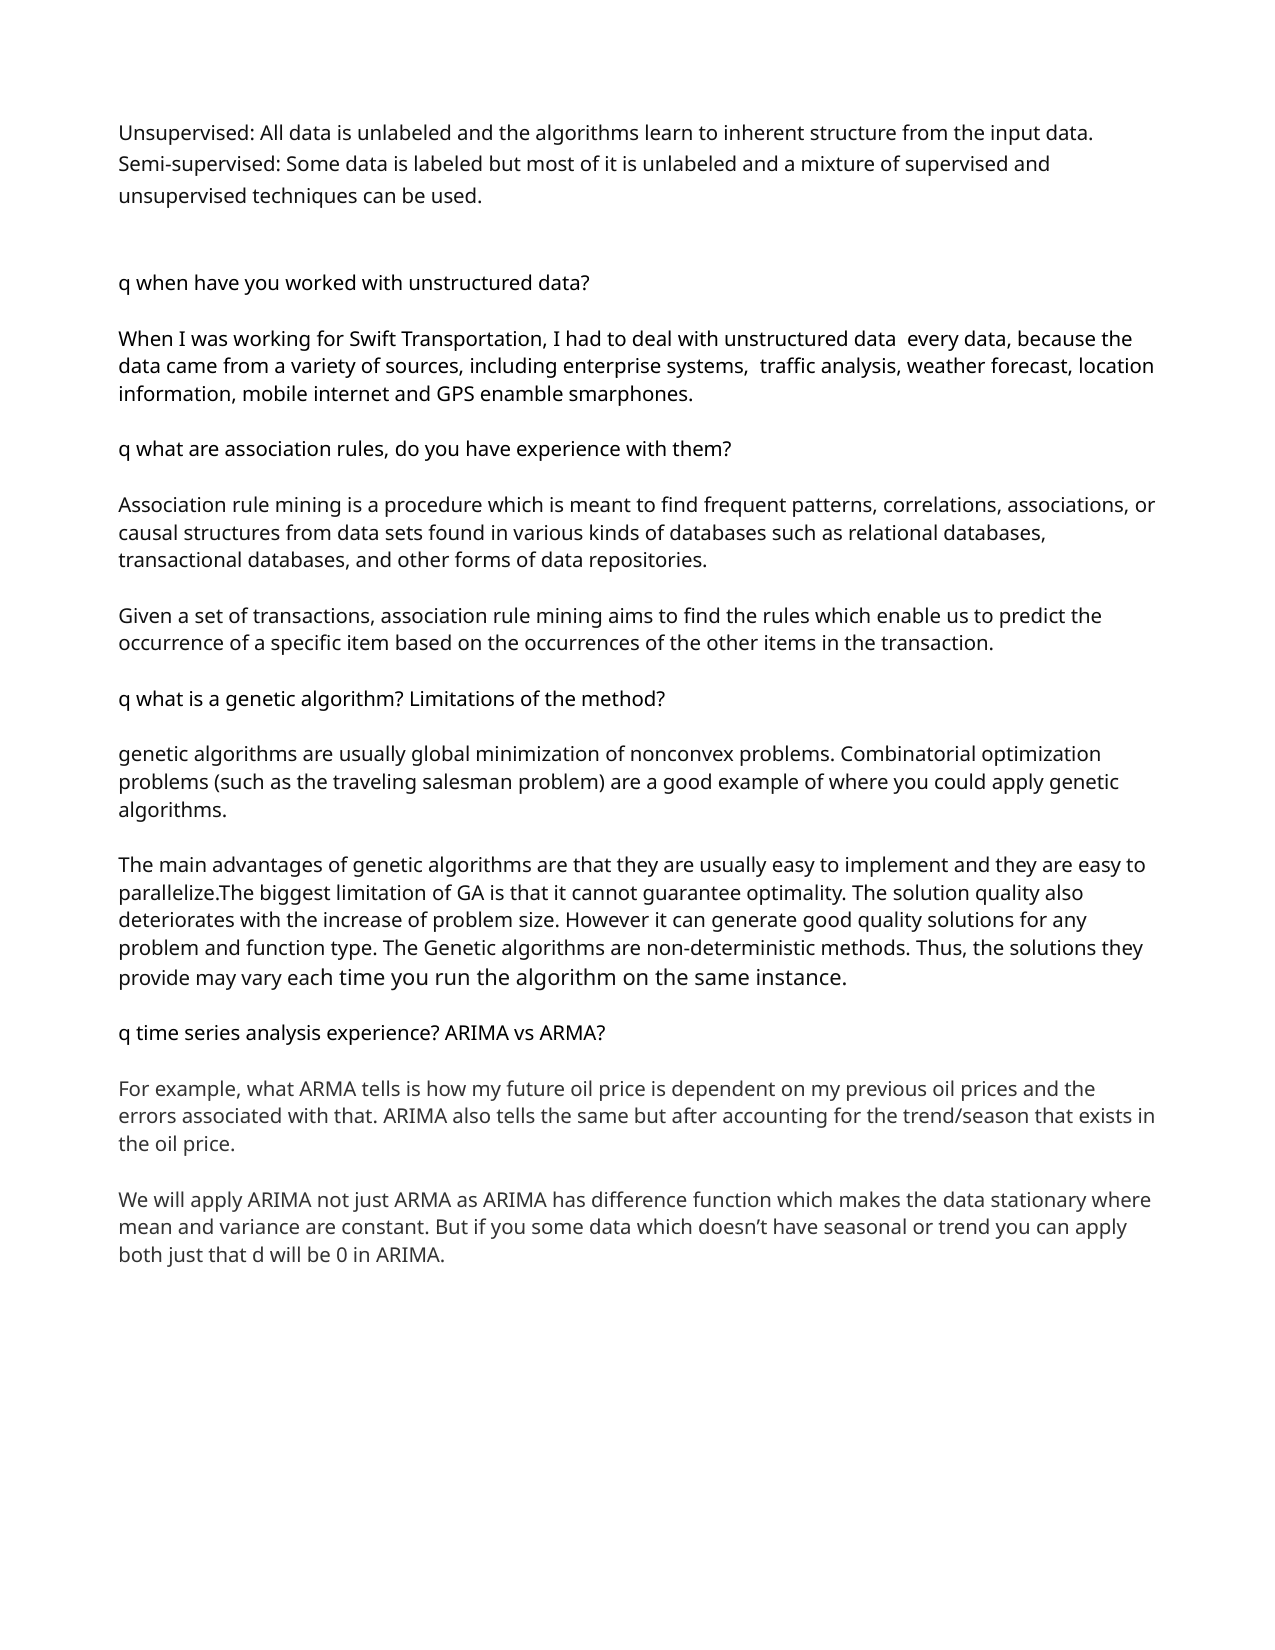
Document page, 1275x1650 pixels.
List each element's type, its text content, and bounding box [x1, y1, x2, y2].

list Semi-supervised: Some data is labeled but most of it is unlabeled and a mixture of supervised and unsupervised techniques can be used. [118, 150, 1157, 209]
text q what are association rules, do you have experience with them? [118, 407, 1157, 463]
text We will apply ARIMA not just ARMA as ARIMA has difference function which makes the data stationary where mean and variance are constant. But if you some data which doesn’t have seasonal or trend you can apply both just that d will be 0 in ARIMA. [118, 1185, 1157, 1268]
text For example, what ARMA tells is how my future oil price is dependent on my previous oil prices and the errors associated with that. ARIMA also tells the same but after accounting for the trend/season that exists in the oil price. [118, 1074, 1157, 1158]
text q when have you worked with unstructured data? [118, 241, 1157, 297]
list Unsupervised: All data is unlabeled and the algorithms learn to inherent structure from the input data. [118, 118, 1157, 146]
text Association rule mining is a procedure which is meant to find frequent patterns, correlations, associations, or causal structures from data sets found in various kinds of databases such as relational databases, transactional databases, and other forms of data repositories. Given a set of transactions, association rule mining aims to find the rules which enable us to predict the occurrence of a specific item based on the occurrences of the other items in the transaction. [118, 491, 1157, 657]
text When I was working for Swift Transportation, I had to deal with unstructured data every data, because the data came from a variety of sources, including enterprise systems, traffic analysis, weather forecast, location information, mobile internet and GPS enamble smarphones. [118, 324, 1157, 407]
text q what is a genetic algorithm? Limitations of the method? [118, 657, 1157, 712]
text q time series analysis experience? ARIMA vs ARMA? [118, 991, 1157, 1047]
text genetic algorithms are usually global minimization of nonconvex problems. Combinatorial optimization problems (such as the traveling salesman problem) are a good example of where you could apply genetic algorithms. The main advantages of genetic algorithms are that they are usually easy to implement and they are easy to parallelize.The biggest limitation of GA is that it cannot guarantee optimality. The solution quality also deteriorates with the increase of problem size. However it can generate good quality solutions for any problem and function type. The Genetic algorithms are non-deterministic methods. Thus, the solutions they provide may vary each time you run the algorithm on the same instance. [118, 740, 1157, 991]
